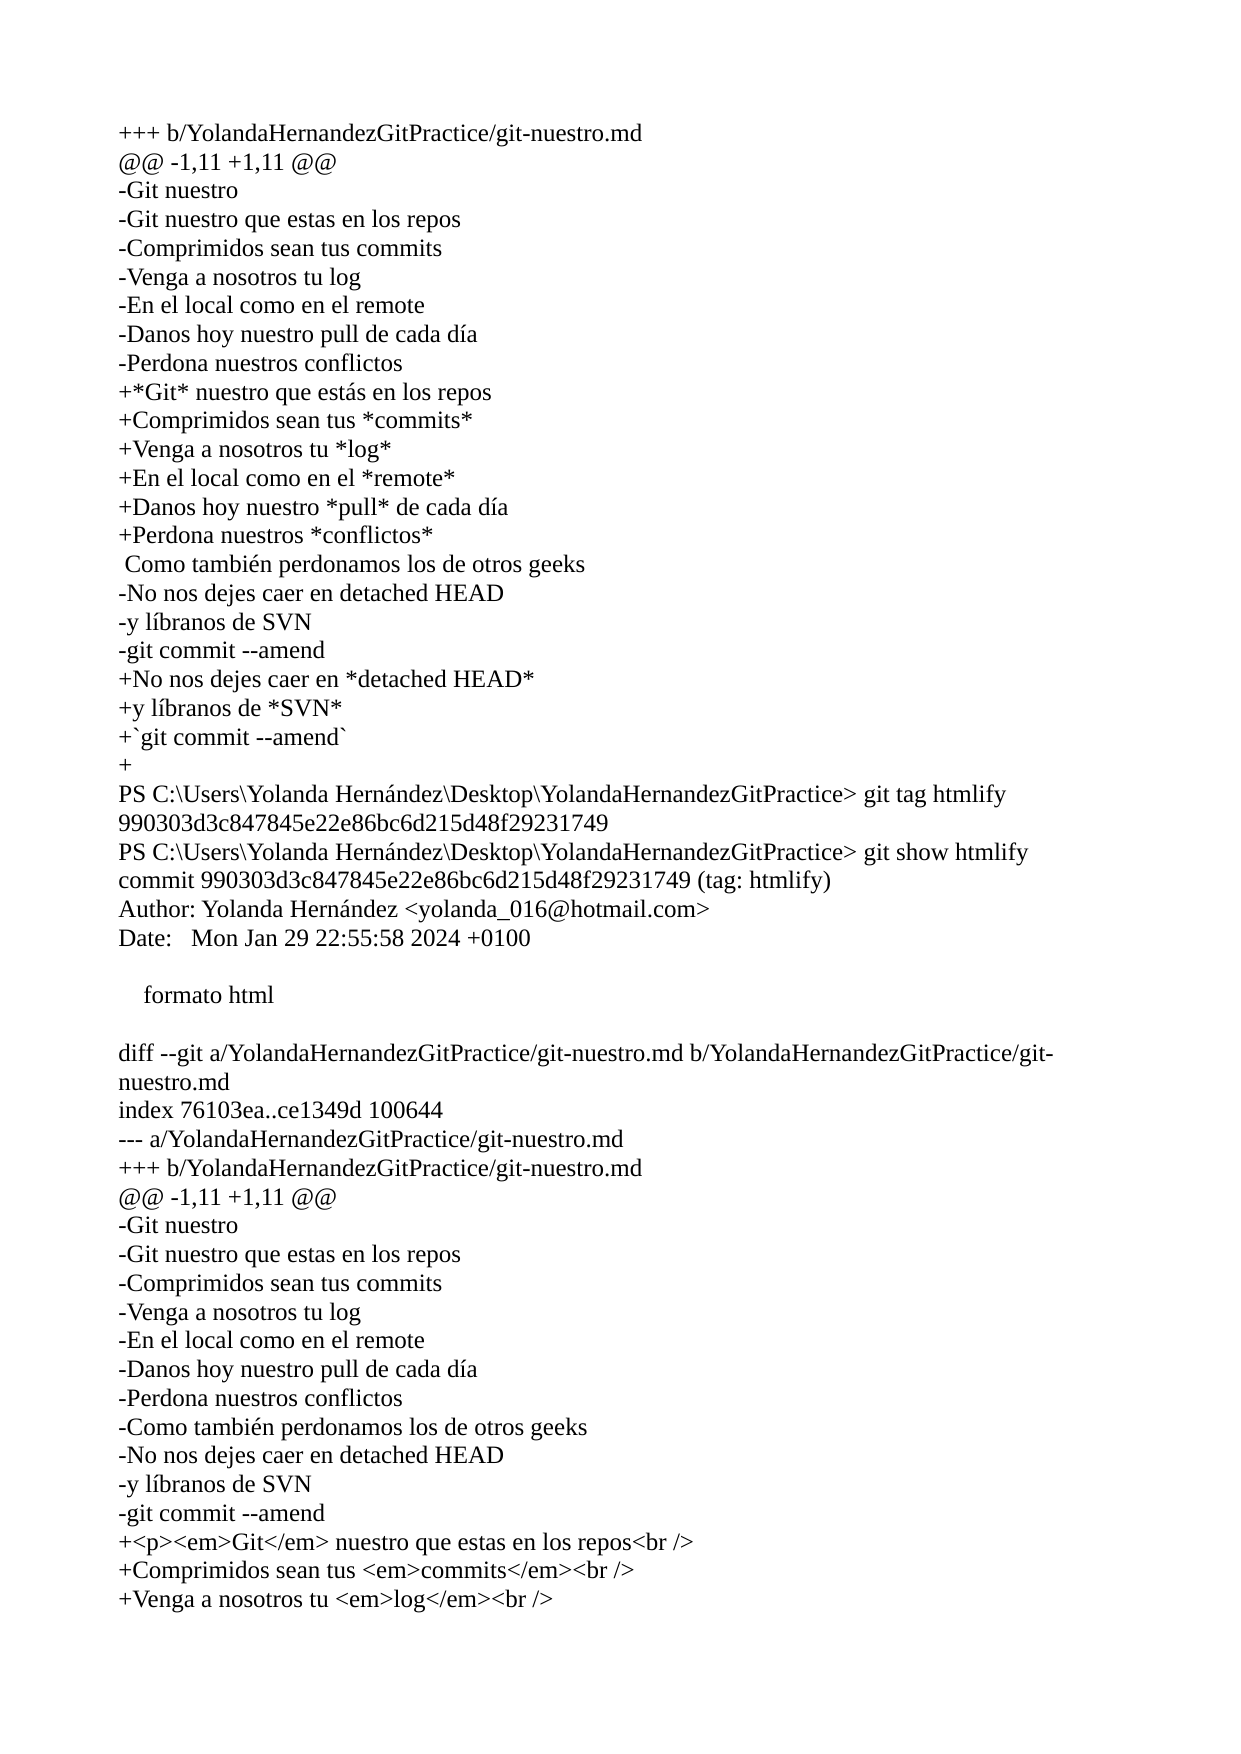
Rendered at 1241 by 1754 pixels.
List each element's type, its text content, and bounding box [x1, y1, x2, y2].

text commit 990303d3c847845e22e86bc6d215d48f29231749 (tag: htmlify) [118, 866, 1122, 894]
text -Venga a nosotros tu log [118, 262, 1122, 291]
text @@ -1,11 +1,11 @@ [118, 147, 1122, 176]
text +Comprimidos sean tus *commits* [118, 406, 1122, 434]
text index 76103ea..ce1349d 100644 [118, 1096, 1122, 1124]
text -No nos dejes caer en detached HEAD [118, 1441, 1122, 1469]
text +Comprimidos sean tus <em>commits</em><br /> [118, 1556, 1122, 1584]
text +++ b/YolandaHernandezGitPractice/git-nuestro.md [118, 1153, 1122, 1182]
text formato html [118, 981, 1122, 1009]
text -git commit --amend [118, 636, 1122, 664]
text + [118, 751, 1122, 779]
text -Git nuestro [118, 176, 1122, 204]
text -Perdona nuestros conflictos [118, 348, 1122, 377]
text +Danos hoy nuestro *pull* de cada día [118, 492, 1122, 521]
text -Git nuestro que estas en los repos [118, 1239, 1122, 1268]
text +*Git* nuestro que estás en los repos [118, 377, 1122, 406]
text +No nos dejes caer en *detached HEAD* [118, 664, 1122, 693]
text -No nos dejes caer en detached HEAD [118, 578, 1122, 607]
text PS C:\Users\Yolanda Hernández\Desktop\YolandaHernandezGitPractice> git tag htmlify 990303d3c847845e22e86bc6d215d48f29231749 [118, 779, 1122, 837]
text -Danos hoy nuestro pull de cada día [118, 319, 1122, 348]
text +`git commit --amend` [118, 722, 1122, 751]
text -y líbranos de SVN [118, 607, 1122, 636]
text Como también perdonamos los de otros geeks [118, 549, 1122, 578]
text -Comprimidos sean tus commits [118, 1268, 1122, 1297]
text -Como también perdonamos los de otros geeks [118, 1412, 1122, 1441]
text diff --git a/YolandaHernandezGitPractice/git-nuestro.md b/YolandaHernandezGitPractice/git-nuestro.md [118, 1038, 1122, 1096]
text Date: Mon Jan 29 22:55:58 2024 +0100 [118, 923, 1122, 952]
text +++ b/YolandaHernandezGitPractice/git-nuestro.md [118, 118, 1122, 147]
text -En el local como en el remote [118, 291, 1122, 319]
text -En el local como en el remote [118, 1326, 1122, 1354]
text +Perdona nuestros *conflictos* [118, 521, 1122, 549]
text +Venga a nosotros tu <em>log</em><br /> [118, 1584, 1122, 1613]
text +y líbranos de *SVN* [118, 693, 1122, 722]
text Author: Yolanda Hernández <yolanda_016@hotmail.com> [118, 894, 1122, 923]
text +<p><em>Git</em> nuestro que estas en los repos<br /> [118, 1527, 1122, 1556]
text -Git nuestro que estas en los repos [118, 204, 1122, 233]
text +En el local como en el *remote* [118, 463, 1122, 492]
text -Perdona nuestros conflictos [118, 1383, 1122, 1412]
text -Git nuestro [118, 1211, 1122, 1239]
text -git commit --amend [118, 1498, 1122, 1527]
text --- a/YolandaHernandezGitPractice/git-nuestro.md [118, 1124, 1122, 1153]
text -y líbranos de SVN [118, 1469, 1122, 1498]
text -Venga a nosotros tu log [118, 1297, 1122, 1326]
text PS C:\Users\Yolanda Hernández\Desktop\YolandaHernandezGitPractice> git show htmlify [118, 837, 1122, 866]
text @@ -1,11 +1,11 @@ [118, 1182, 1122, 1211]
text -Danos hoy nuestro pull de cada día [118, 1354, 1122, 1383]
text +Venga a nosotros tu *log* [118, 434, 1122, 463]
text -Comprimidos sean tus commits [118, 233, 1122, 262]
